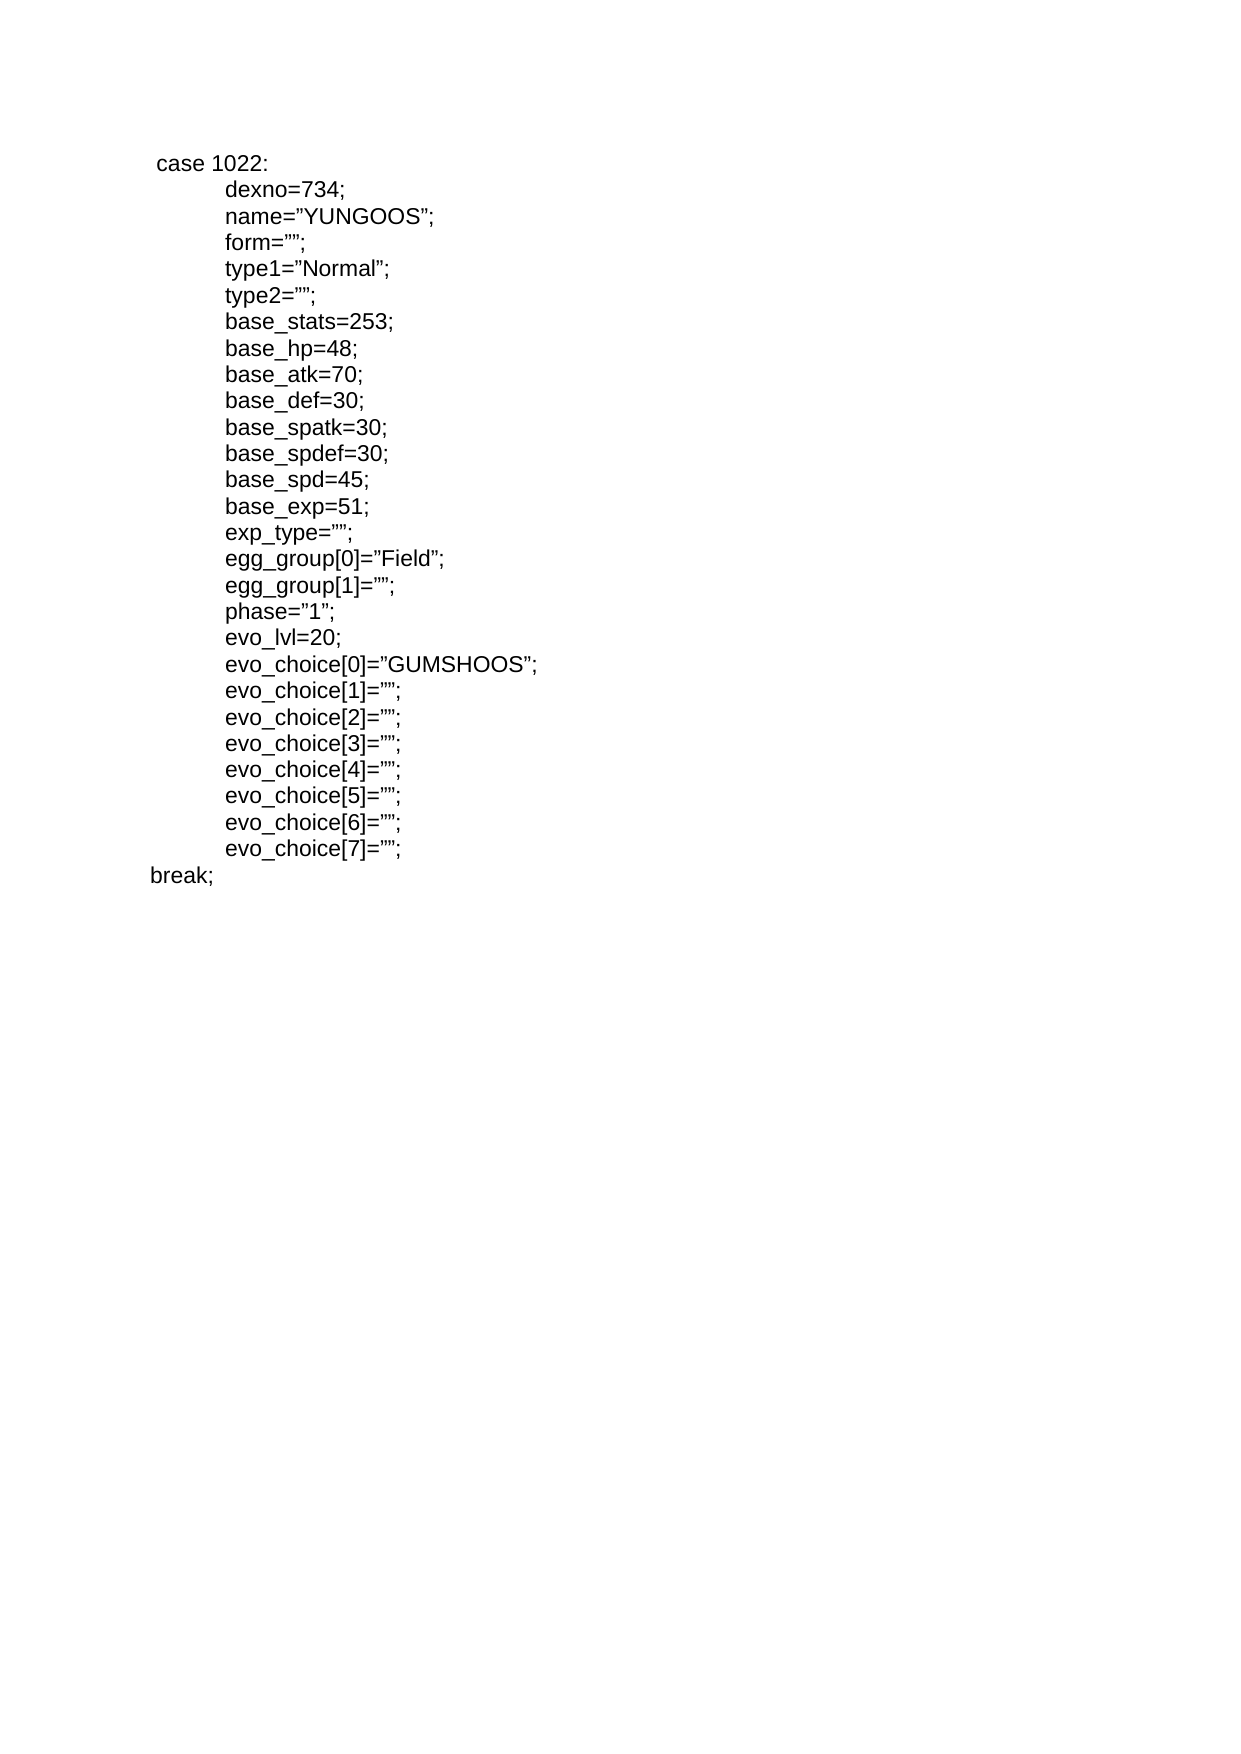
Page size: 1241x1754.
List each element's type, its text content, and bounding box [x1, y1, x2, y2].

text base_spd=45; [150, 466, 1090, 493]
text exp_type=””; [150, 519, 1090, 545]
text egg_group[0]=”Field”; [150, 545, 1090, 572]
text evo_choice[4]=””; [150, 756, 1090, 782]
text evo_choice[6]=””; [150, 809, 1090, 835]
text base_stats=253; [150, 308, 1090, 334]
text name=”YUNGOOS”; [150, 203, 1090, 229]
text evo_choice[1]=””; [150, 677, 1090, 703]
text evo_choice[0]=”GUMSHOOS”; [150, 651, 1090, 677]
text evo_choice[3]=””; [150, 730, 1090, 756]
text type1=”Normal”; [150, 255, 1090, 282]
text break; [150, 862, 1090, 888]
text phase=”1”; [150, 598, 1090, 624]
text evo_choice[7]=””; [150, 835, 1090, 862]
text type2=””; [150, 282, 1090, 308]
text case 1022: [150, 150, 1090, 176]
text evo_choice[2]=””; [150, 703, 1090, 730]
text base_spdef=30; [150, 440, 1090, 466]
text base_def=30; [150, 387, 1090, 413]
text dexno=734; [150, 176, 1090, 203]
text base_hp=48; [150, 334, 1090, 361]
text evo_choice[5]=””; [150, 782, 1090, 809]
text base_exp=51; [150, 493, 1090, 519]
text base_atk=70; [150, 361, 1090, 387]
text base_spatk=30; [150, 413, 1090, 440]
text evo_lvl=20; [150, 624, 1090, 651]
text egg_group[1]=””; [150, 572, 1090, 598]
text form=””; [150, 229, 1090, 255]
